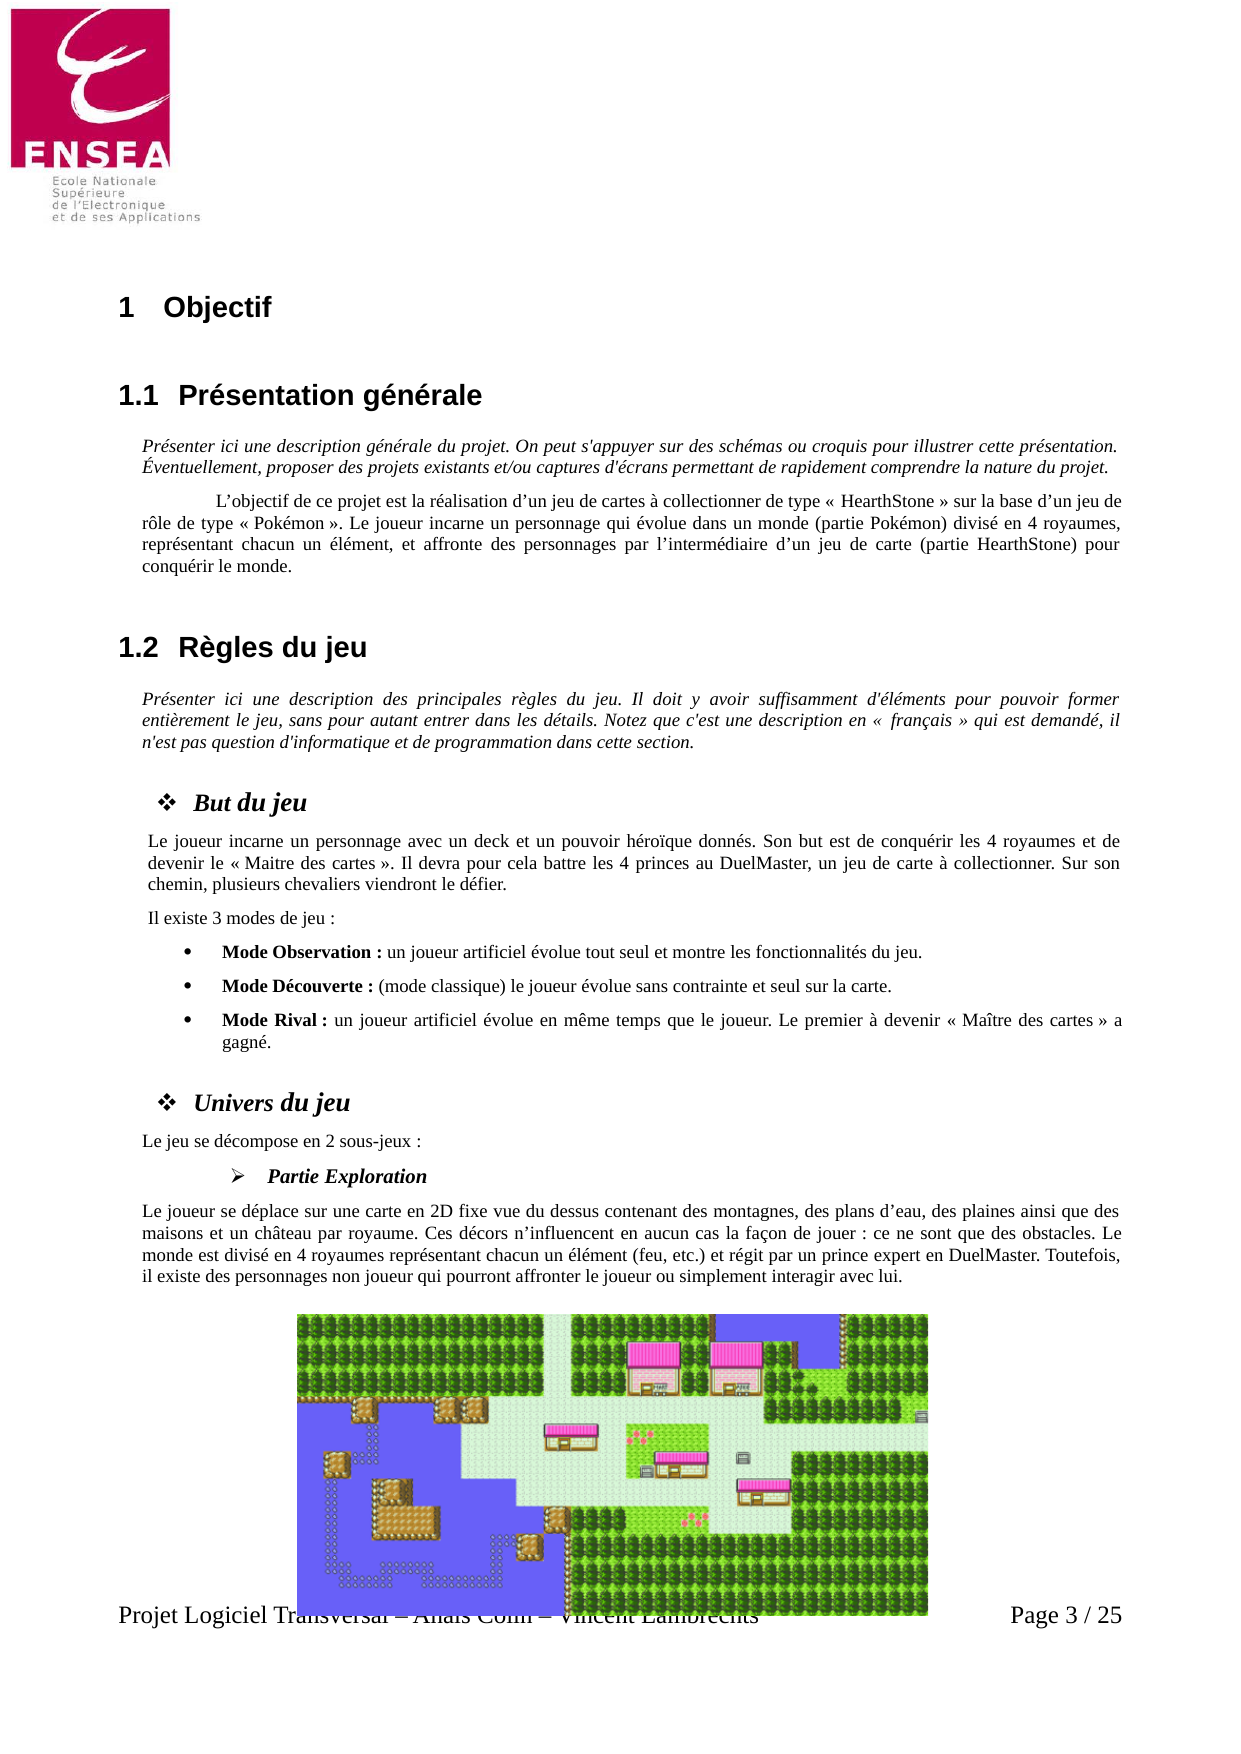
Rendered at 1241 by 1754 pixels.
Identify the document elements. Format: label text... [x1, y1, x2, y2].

text Le joueur incarne un personnage avec un deck et un pouvoir héroïque donnés. Son but est de conquérir les 4 royaumes et de devenir le « Maitre des cartes ». Il devra pour cela battre les 4 princes au DuelMaster, un jeu de carte à collectionner. Sur son chemin, plusieurs chevaliers viendront le défier. [148, 830, 1122, 895]
subtitle Règles du jeu [118, 630, 1122, 664]
list Univers du jeu [156, 1086, 1122, 1118]
list Mode Découverte : (mode classique) le joueur évolue sans contrainte et seul sur la carte. [184, 975, 1122, 997]
text Le joueur se déplace sur une carte en 2D fixe vue du dessus contenant des montagnes, des plans d’eau, des plaines ainsi que des maisons et un château par royaume. Ces décors n’influencent en aucun cas la façon de jouer : ce ne sont que des obstacles. Le monde est divisé en 4 royaumes représentant chacun un élément (feu, etc.) et régit par un prince expert en DuelMaster. Toutefois, il existe des personnages non joueur qui pourront affronter le joueur ou simplement interagir avec lui. [142, 1200, 1122, 1287]
text Il existe 3 modes de jeu : [148, 907, 1122, 929]
text Présenter ici une description des principales règles du jeu. Il doit y avoir suffisamment d'éléments pour pouvoir former entièrement le jeu, sans pour autant entrer dans les détails. Notez que c'est une description en « français » qui est demandé, il n'est pas question d'informatique et de programmation dans cette section. [142, 687, 1122, 752]
subtitle Objectif [118, 290, 1122, 324]
list Partie Exploration [229, 1164, 1122, 1188]
subtitle Présentation générale [118, 377, 1122, 411]
list Mode Observation : un joueur artificiel évolue tout seul et montre les fonctionnalités du jeu. [184, 941, 1122, 963]
list Mode Rival : un joueur artificiel évolue en même temps que le joueur. Le premier à devenir « Maître des cartes » a gagné. [184, 1009, 1122, 1052]
text Le jeu se décompose en 2 sous-jeux : [142, 1130, 1122, 1152]
text L’objectif de ce projet est la réalisation d’un jeu de cartes à collectionner de type « HearthStone » sur la base d’un jeu de rôle de type « Pokémon ». Le joueur incarne un personnage qui évolue dans un monde (partie Pokémon) divisé en 4 royaumes, représentant chacun un élément, et affronte des personnages par l’intermédiaire d’un jeu de carte (partie HearthStone) pour conquérir le monde. [142, 490, 1122, 576]
text Présenter ici une description générale du projet. On peut s'appuyer sur des schémas ou croquis pour illustrer cette présentation. Éventuellement, proposer des projets existants et/ou captures d'écrans permettant de rapidement comprendre la nature du projet. [142, 435, 1122, 478]
list But du jeu [156, 786, 1122, 818]
